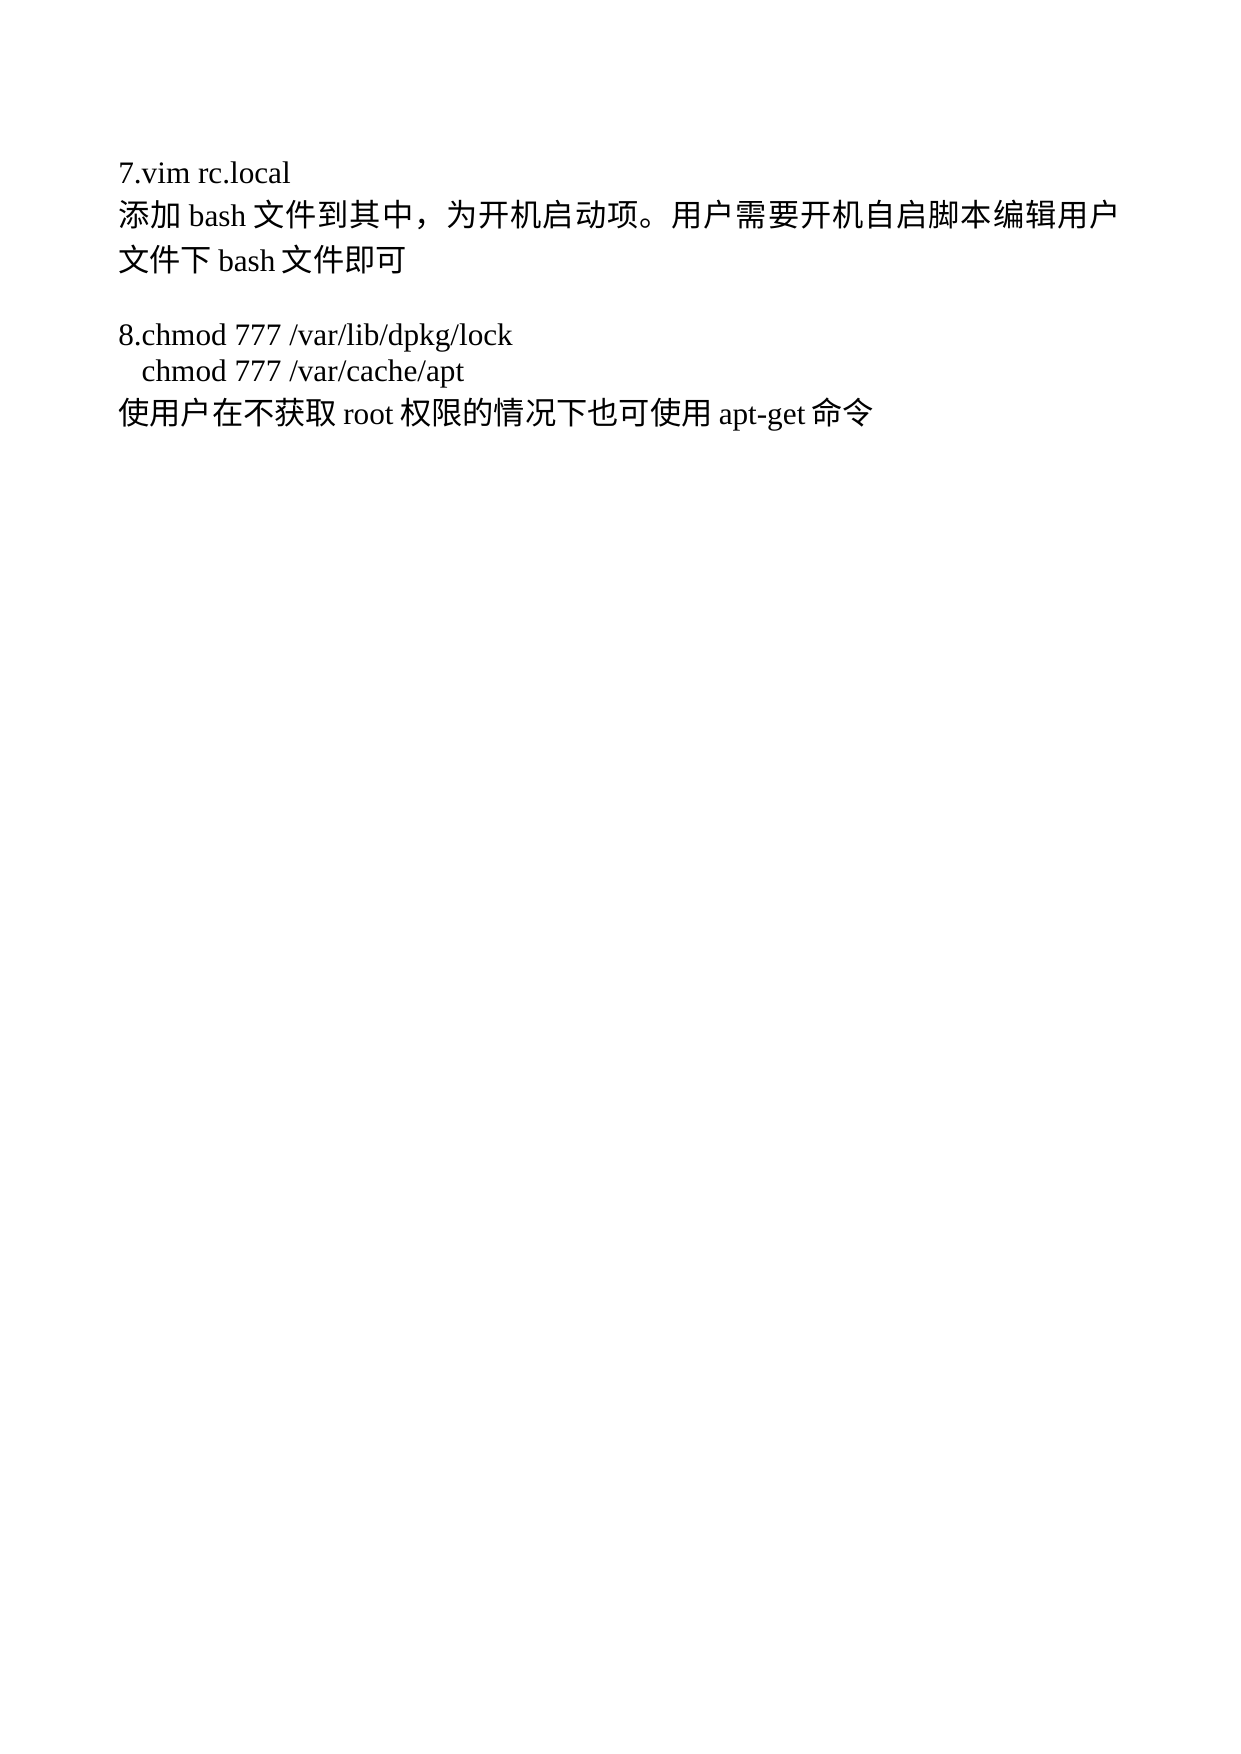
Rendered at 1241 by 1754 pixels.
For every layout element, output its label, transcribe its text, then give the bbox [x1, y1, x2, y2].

text 添加bash文件到其中，为开机启动项。用户需要开机自启脚本编辑用户文件下bash文件即可 [118, 190, 1122, 280]
text 7.vim rc.local [118, 154, 1122, 190]
text chmod 777 /var/cache/apt [118, 352, 1122, 388]
text 8.chmod 777 /var/lib/dpkg/lock [118, 316, 1122, 352]
text 使用户在不获取root权限的情况下也可使用apt-get命令 [118, 388, 1122, 433]
